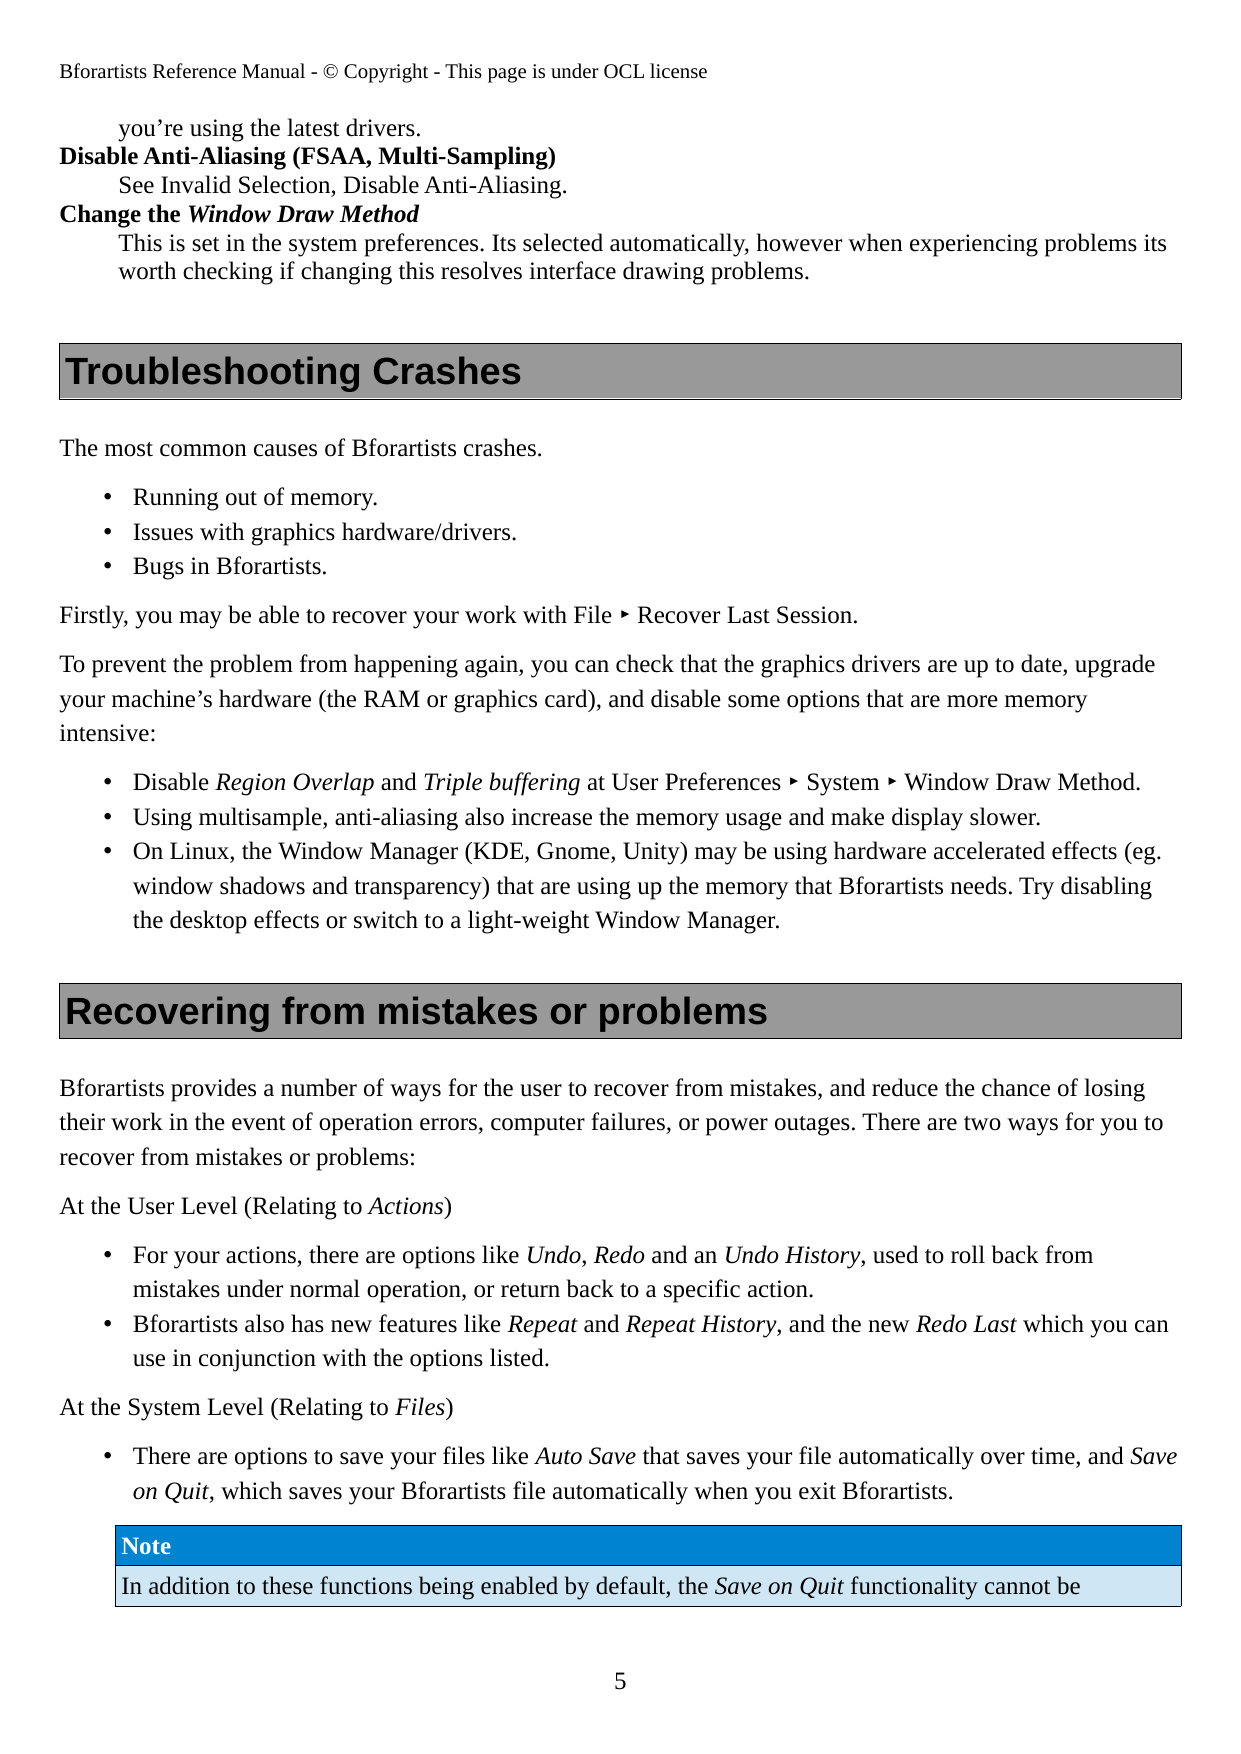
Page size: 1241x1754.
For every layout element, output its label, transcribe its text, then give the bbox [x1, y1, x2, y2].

list See Invalid Selection, Disable Anti-Aliasing. [118, 170, 1181, 199]
list This is set in the system preferences. Its selected automatically, however when experiencing problems its worth checking if changing this resolves interface drawing problems. [118, 228, 1181, 285]
subtitle Change the Window Draw Method [59, 199, 1181, 228]
text Firstly, you may be able to recover your work with File ‣ Recover Last Session. [59, 600, 1181, 629]
text To prevent the problem from happening again, you can check that the graphics drivers are up to date, upgrade your machine’s hardware (the RAM or graphics card), and disable some options that are more memory intensive: [59, 649, 1181, 747]
list Using multisample, anti-aliasing also increase the memory usage and make display slower. [103, 802, 1181, 831]
list Bforartists also has new features like Repeat and Repeat History, and the new Redo Last which you can use in conjunction with the options listed. [103, 1309, 1181, 1372]
list Issues with graphics hardware/drivers. [103, 517, 1181, 545]
text Bforartists provides a number of ways for the user to recover from mistakes, and reduce the chance of losing their work in the event of operation errors, computer failures, or power outages. There are two ways for you to recover from mistakes or problems: [59, 1073, 1181, 1171]
text The most common causes of Bforartists crashes. [59, 433, 1181, 462]
list For your actions, there are options like Undo, Redo and an Undo History, used to roll back from mistakes under normal operation, or return back to a specific action. [103, 1240, 1181, 1303]
table_header Troubleshooting Crashes [60, 344, 1181, 398]
text At the User Level (Relating to Actions) [59, 1191, 1181, 1219]
list you’re using the latest drivers. [118, 113, 1181, 141]
list There are options to save your files like Auto Save that saves your file automatically over time, and Save on Quit, which saves your Bforartists file automatically when you exit Bforartists. [103, 1441, 1181, 1505]
list Bugs in Bforartists. [103, 551, 1181, 580]
table_header Note [116, 1526, 1181, 1565]
text At the System Level (Relating to Files) [59, 1392, 1181, 1421]
list Running out of memory. [103, 482, 1181, 511]
list On Linux, the Window Manager (KDE, Gnome, Unity) may be using hardware accelerated effects (eg. window shadows and transparency) that are using up the memory that Bforartists needs. Try disabling the desktop effects or switch to a light-weight Window Manager. [103, 836, 1181, 934]
table_cell In addition to these functions being enabled by default, the Save on Quit functionality cannot be [116, 1566, 1181, 1606]
list Disable Region Overlap and Triple buffering at User Preferences ‣ System ‣ Window Draw Method. [103, 767, 1181, 796]
table_header Recovering from mistakes or problems [60, 984, 1181, 1038]
subtitle Disable Anti-Aliasing (FSAA, Multi-Sampling) [59, 141, 1181, 170]
